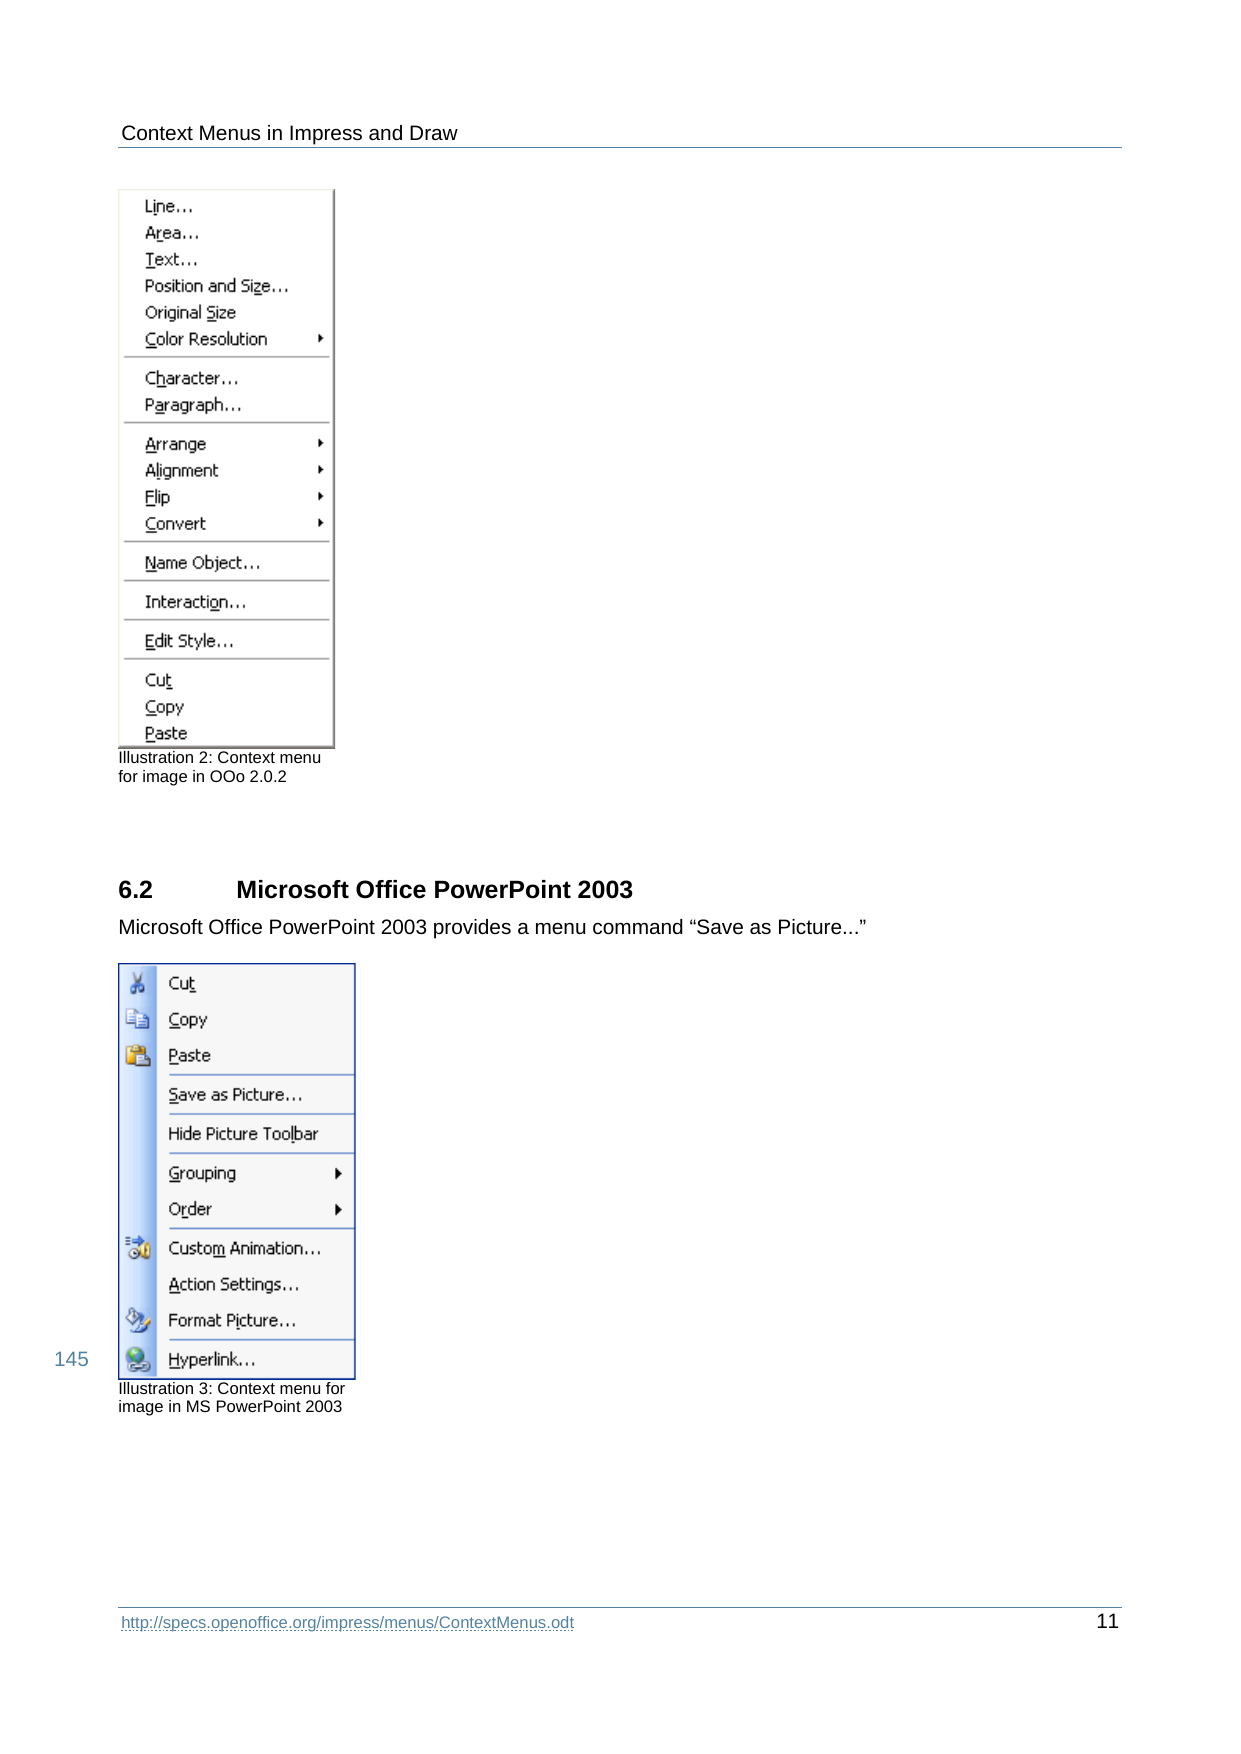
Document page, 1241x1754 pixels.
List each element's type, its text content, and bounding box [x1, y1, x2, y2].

text Microsoft Office PowerPoint 2003 provides a menu command “Save as Picture...” [118, 915, 1122, 938]
text Illustration 2: Context menu for image in OOo 2.0.2 [118, 749, 335, 786]
subtitle Microsoft Office PowerPoint 2003 [118, 876, 1122, 903]
text Illustration 3: Context menu for image in MS PowerPoint 2003 [118, 1380, 356, 1416]
picture [118, 189, 336, 749]
picture [118, 963, 356, 1380]
